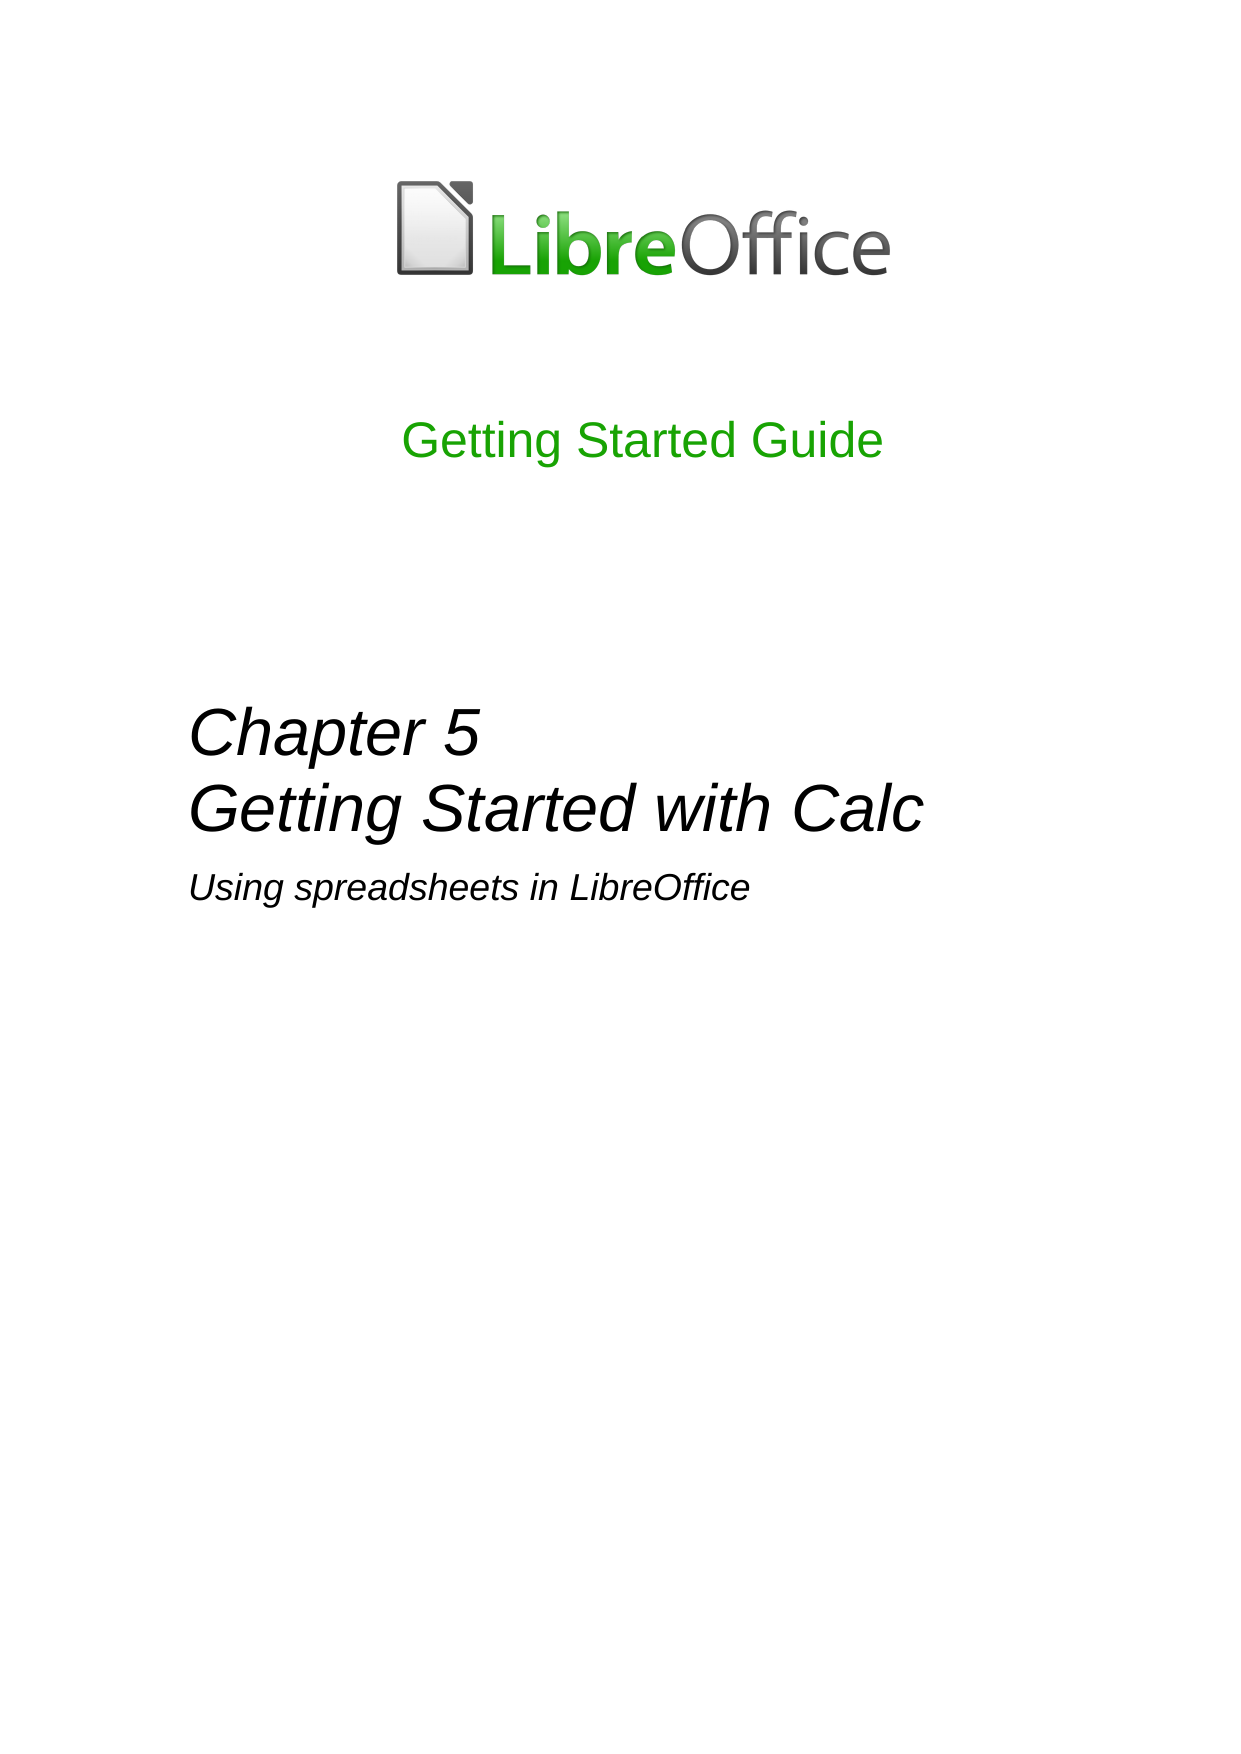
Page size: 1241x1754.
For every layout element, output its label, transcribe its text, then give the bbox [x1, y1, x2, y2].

subtitle Using spreadsheets in LibreOffice [188, 866, 1098, 909]
title Chapter 5 Getting Started with Calc [188, 693, 1098, 846]
text Getting Started Guide [188, 410, 1098, 468]
picture [392, 177, 893, 282]
